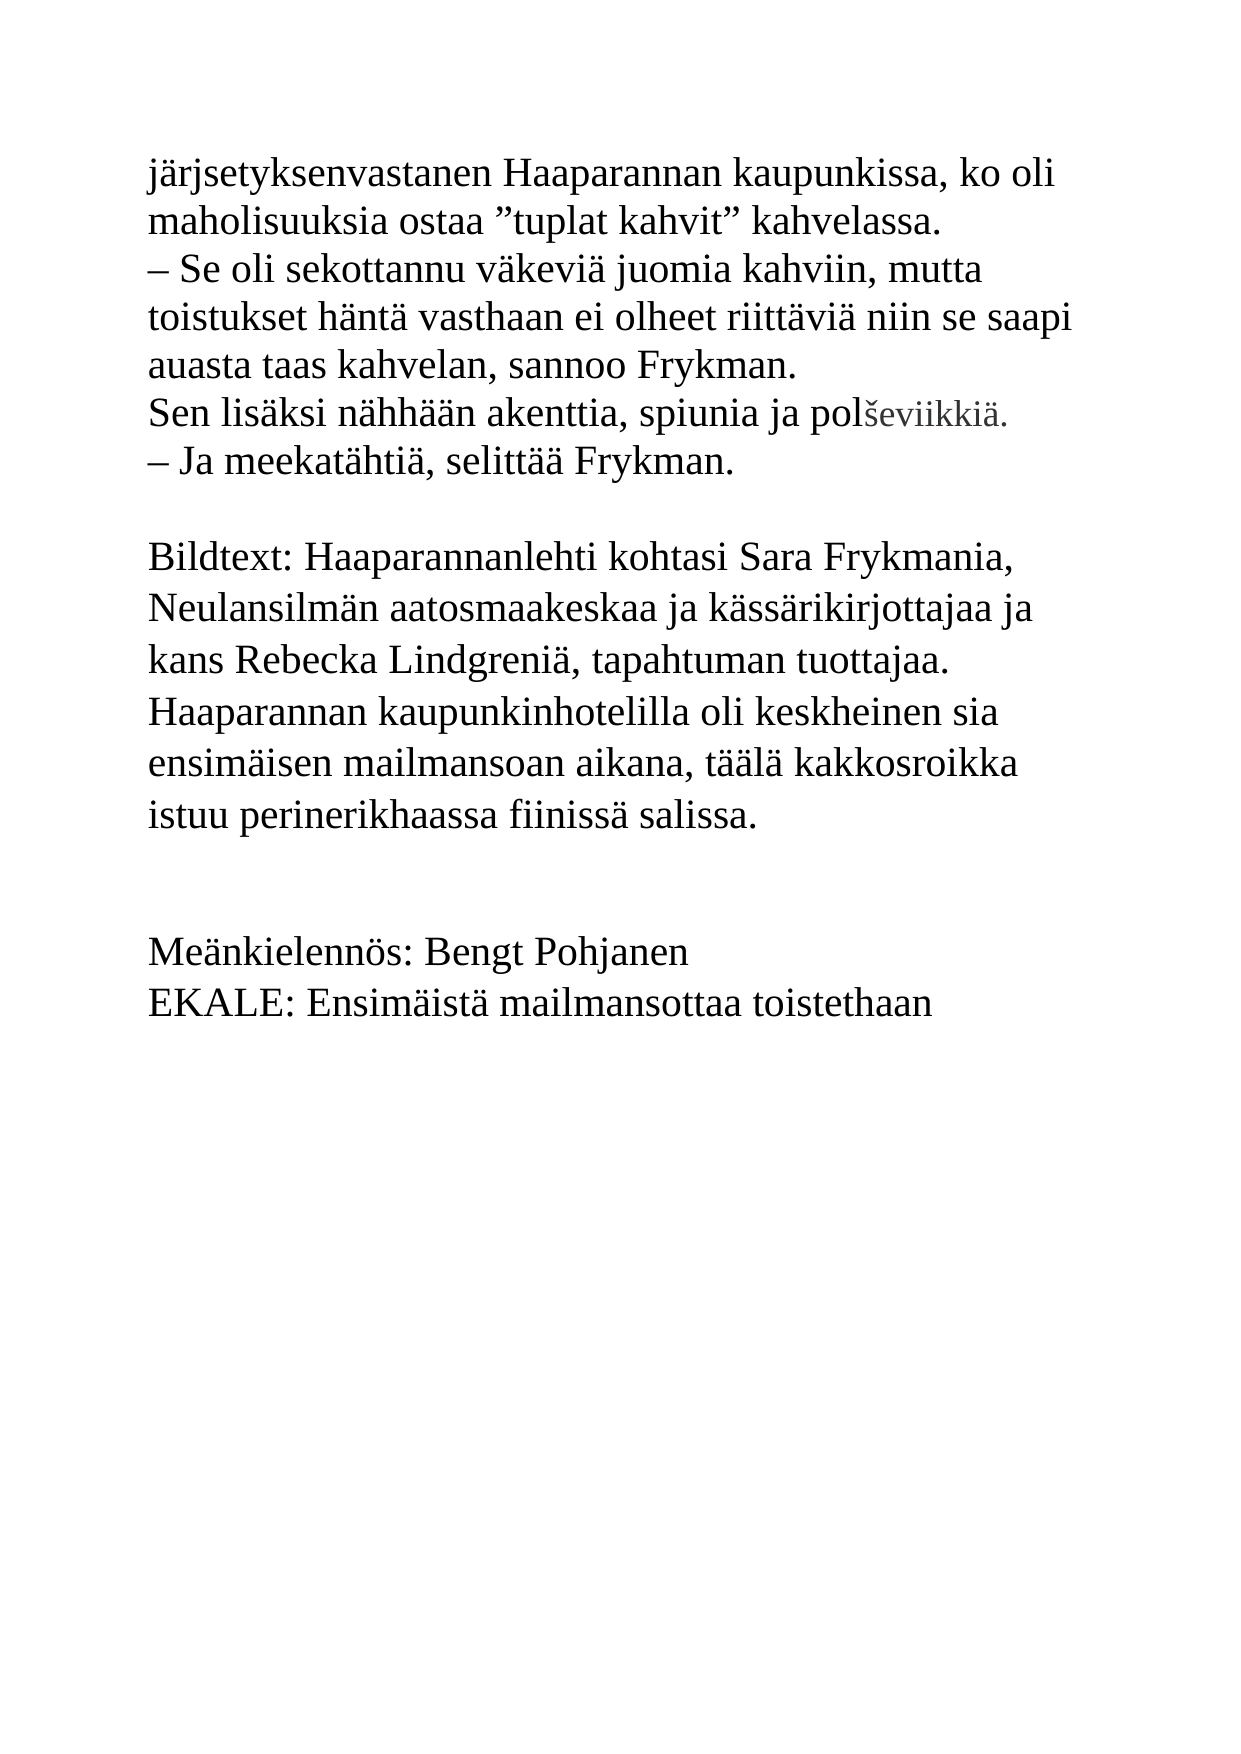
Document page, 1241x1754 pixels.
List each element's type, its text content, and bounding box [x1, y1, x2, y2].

text Meänkielennös: Bengt Pohjanen EKALE: Ensimäistä mailmansottaa toistethaan [148, 926, 1093, 1026]
text – Se oli sekottannu väkeviä juomia kahviin, mutta toistukset häntä vasthaan ei olheet riittäviä niin se saapi auasta taas kahvelan, sannoo Frykman. [148, 243, 1093, 387]
text – Ja meekatähtiä, selittää Frykman. [148, 435, 1093, 483]
text Sen lisäksi nähhään akenttia, spiunia ja polševiikkiä. [148, 387, 1093, 435]
text järjsetyksenvastanen Haaparannan kaupunkissa, ko oli maholisuuksia ostaa ”tuplat kahvit” kahvelassa. [148, 148, 1093, 243]
text Bildtext: Haaparannanlehti kohtasi Sara Frykmania, Neulansilmän aatosmaakeskaa ja kässärikirjottajaa ja kans Rebecka Lindgreniä, tapahtuman tuottajaa. Haaparannan kaupunkinhotelilla oli keskheinen sia ensimäisen mailmansoan aikana, täälä kakkosroikka istuu perinerikhaassa fiinissä salissa. [148, 531, 1093, 837]
